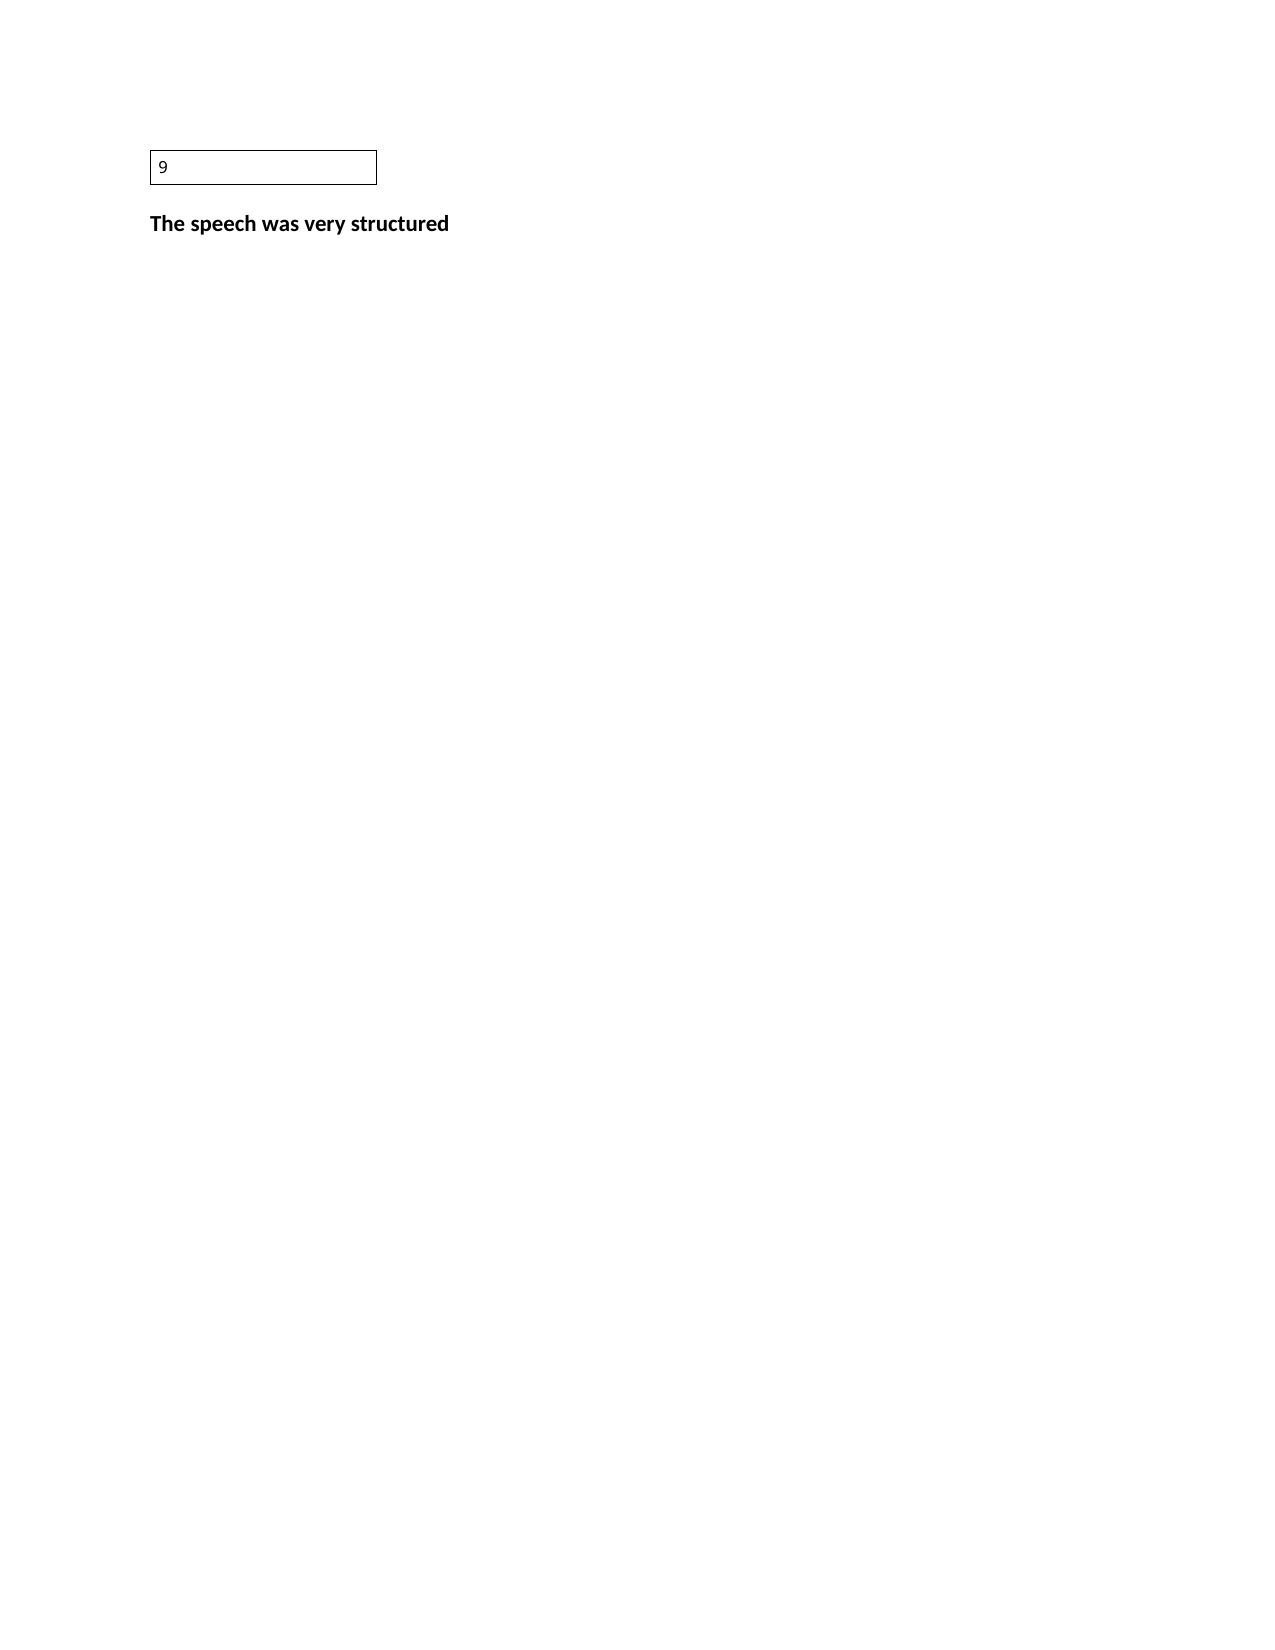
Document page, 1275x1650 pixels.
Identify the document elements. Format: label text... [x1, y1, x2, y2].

text The speech was very structured [150, 209, 1125, 237]
